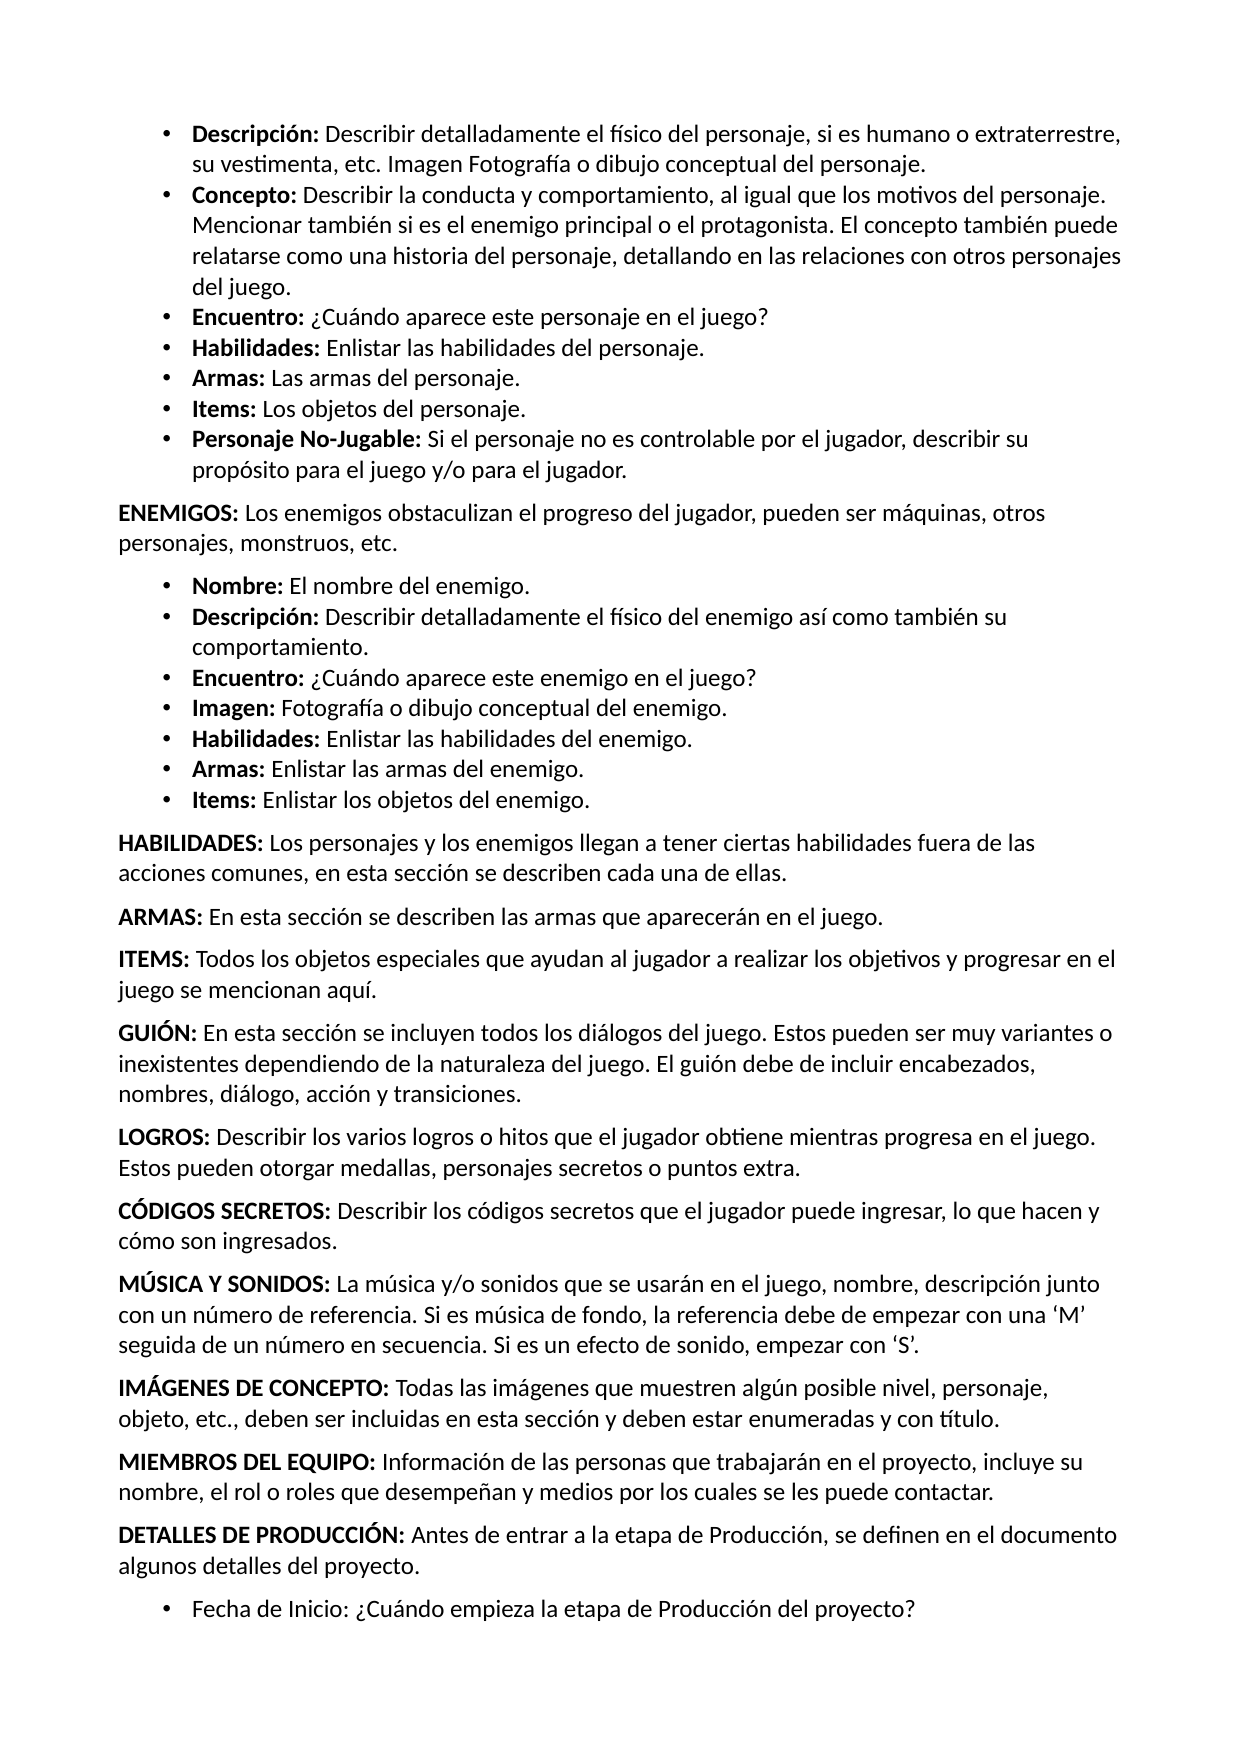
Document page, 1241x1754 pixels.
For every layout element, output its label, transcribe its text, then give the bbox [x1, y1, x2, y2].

list Nombre: El nombre del enemigo. [162, 570, 1122, 601]
text ITEMS: Todos los objetos especiales que ayudan al jugador a realizar los objetivos y progresar en el juego se mencionan aquí. [118, 944, 1122, 1005]
list Personaje No-Jugable: Si el personaje no es controlable por el jugador, describir su propósito para el juego y/o para el jugador. [162, 423, 1122, 484]
text LOGROS: Describir los varios logros o hitos que el jugador obtiene mientras progresa en el juego. Estos pueden otorgar medallas, personajes secretos o puntos extra. [118, 1121, 1122, 1182]
text IMÁGENES DE CONCEPTO: Todas las imágenes que muestren algún posible nivel, personaje, objeto, etc., deben ser incluidas en esta sección y deben estar enumeradas y con título. [118, 1372, 1122, 1433]
text GUIÓN: En esta sección se incluyen todos los diálogos del juego. Estos pueden ser muy variantes o inexistentes dependiendo de la naturaleza del juego. El guión debe de incluir encabezados, nombres, diálogo, acción y transiciones. [118, 1017, 1122, 1109]
list Concepto: Describir la conducta y comportamiento, al igual que los motivos del personaje. Mencionar también si es el enemigo principal o el protagonista. El concepto también puede relatarse como una historia del personaje, detallando en las relaciones con otros personajes del juego. [162, 179, 1122, 301]
list Armas: Las armas del personaje. [162, 362, 1122, 393]
text DETALLES DE PRODUCCIÓN: Antes de entrar a la etapa de Producción, se definen en el documento algunos detalles del proyecto. [118, 1519, 1122, 1581]
list Fecha de Inicio: ¿Cuándo empieza la etapa de Producción del proyecto? [162, 1593, 1122, 1623]
text ARMAS: En esta sección se describen las armas que aparecerán en el juego. [118, 901, 1122, 931]
list Encuentro: ¿Cuándo aparece este personaje en el juego? [162, 301, 1122, 332]
text MÚSICA Y SONIDOS: La música y/o sonidos que se usarán en el juego, nombre, descripción junto con un número de referencia. Si es música de fondo, la referencia debe de empezar con una ‘M’ seguida de un número en secuencia. Si es un efecto de sonido, empezar con ‘S’. [118, 1268, 1122, 1360]
list Imagen: Fotografía o dibujo conceptual del enemigo. [162, 692, 1122, 723]
text ENEMIGOS: Los enemigos obstaculizan el progreso del jugador, pueden ser máquinas, otros personajes, monstruos, etc. [118, 497, 1122, 558]
text HABILIDADES: Los personajes y los enemigos llegan a tener ciertas habilidades fuera de las acciones comunes, en esta sección se describen cada una de ellas. [118, 827, 1122, 888]
list Habilidades: Enlistar las habilidades del personaje. [162, 332, 1122, 362]
text MIEMBROS DEL EQUIPO: Información de las personas que trabajarán en el proyecto, incluye su nombre, el rol o roles que desempeñan y medios por los cuales se les puede contactar. [118, 1446, 1122, 1507]
list Descripción: Describir detalladamente el físico del personaje, si es humano o extraterrestre, su vestimenta, etc. Imagen Fotografía o dibujo conceptual del personaje. [162, 118, 1122, 179]
list Armas: Enlistar las armas del enemigo. [162, 753, 1122, 784]
list Items: Enlistar los objetos del enemigo. [162, 784, 1122, 814]
list Descripción: Describir detalladamente el físico del enemigo así como también su comportamiento. [162, 601, 1122, 662]
text CÓDIGOS SECRETOS: Describir los códigos secretos que el jugador puede ingresar, lo que hacen y cómo son ingresados. [118, 1195, 1122, 1256]
list Habilidades: Enlistar las habilidades del enemigo. [162, 723, 1122, 753]
list Items: Los objetos del personaje. [162, 393, 1122, 423]
list Encuentro: ¿Cuándo aparece este enemigo en el juego? [162, 662, 1122, 692]
